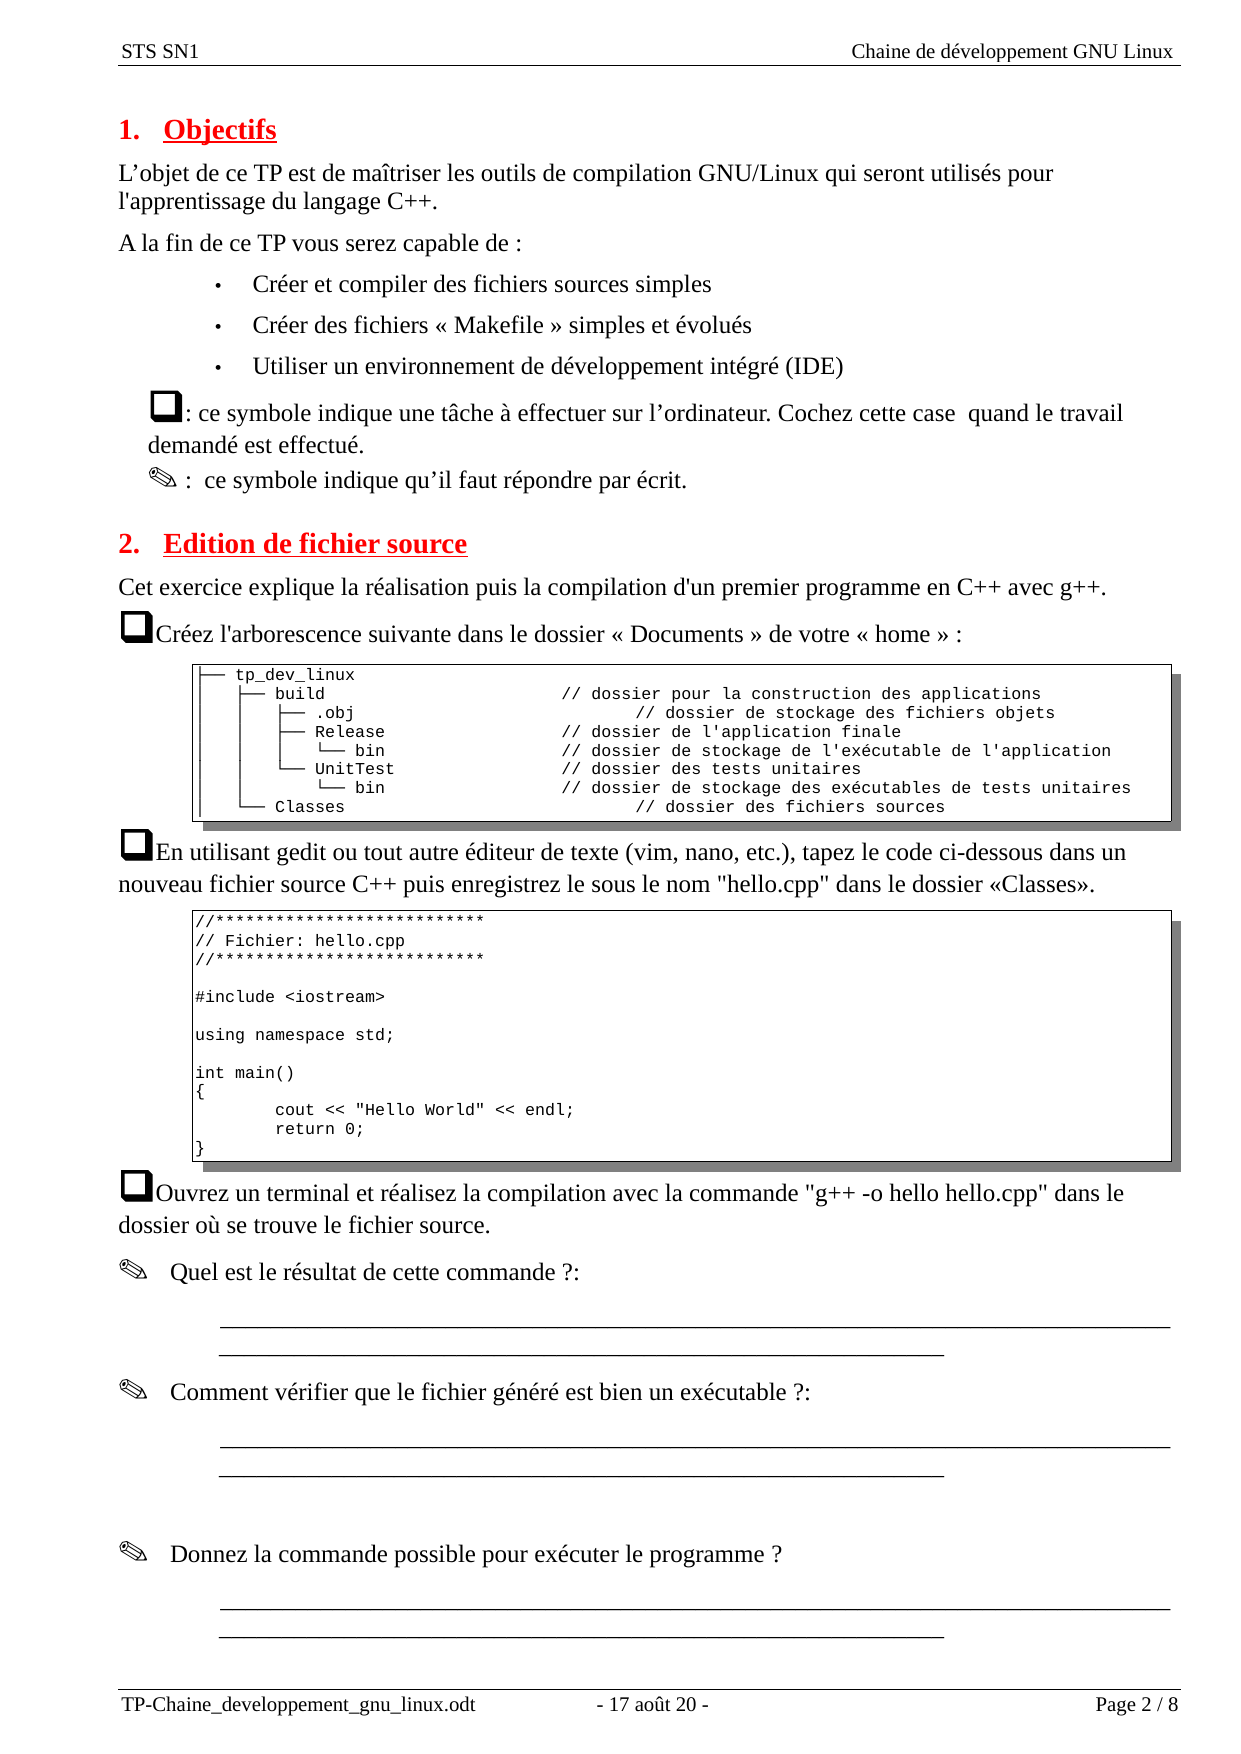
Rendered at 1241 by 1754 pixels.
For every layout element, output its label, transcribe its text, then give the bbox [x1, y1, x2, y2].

text ______________________________________________________________________________________________________________________________________ [219, 1584, 1181, 1641]
text return 0; [193, 1118, 1171, 1137]
text int main() [193, 1061, 1171, 1080]
text ✎ Donnez la commande possible pour exécuter le programme ? [118, 1533, 1181, 1571]
text ______________________________________________________________________________________________________________________________________ [219, 1422, 1181, 1479]
text ______________________________________________________________________________________________________________________________________ [219, 1302, 1181, 1359]
text │ │ ├── Release // dossier de l'application finale [281, 720, 1171, 739]
text │ │ ├── .obj // dossier de stockage des fichiers objets [241, 701, 1171, 720]
text ├── tp_dev_linux [193, 665, 1171, 682]
text │ │ │ └── bin // dossier de stockage de l'exécutable de l'application [281, 739, 1171, 758]
text │ ├── build // dossier pour la construction des applications [201, 682, 1171, 701]
text ✎ : ce symbole indique qu’il faut répondre par écrit. [148, 459, 1181, 497]
list Créer et compiler des fichiers sources simples [215, 269, 1181, 298]
text //*************************** [193, 948, 1171, 970]
text // Fichier: hello.cpp [193, 929, 1171, 948]
text //*************************** [193, 911, 1171, 929]
text │ └── Classes // dossier des fichiers sources [193, 796, 1171, 821]
text A la fin de ce TP vous serez capable de : [118, 228, 1181, 256]
text cout << "Hello World" << endl; [193, 1099, 1171, 1118]
text │ │ └── bin // dossier de stockage des exécutables de tests unitaires [241, 777, 1171, 796]
subtitle Edition de fichier source [118, 527, 1181, 560]
text ❑Ouvrez un terminal et réalisez la compilation avec la commande "g++ -o hello hello.cpp" dans le dossier où se trouve le fichier source. [118, 1172, 1181, 1239]
text ❑En utilisant gedit ou tout autre éditeur de texte (vim, nano, etc.), tapez le code ci-dessous dans un nouveau fichier source C++ puis enregistrez le sous le nom "hello.cpp" dans le dossier «Classes». [118, 831, 1181, 898]
text ❑Créez l'arborescence suivante dans le dossier « Documents » de votre « home » : [118, 613, 1181, 651]
text ✎ Comment vérifier que le fichier généré est bien un exécutable ?: [118, 1372, 1181, 1409]
text ✎ Quel est le résultat de cette commande ?: [118, 1251, 1181, 1289]
list Utiliser un environnement de développement intégré (IDE) [215, 351, 1181, 380]
text #include <iostream> [193, 986, 1171, 1008]
text ❑: ce symbole indique une tâche à effectuer sur l’ordinateur. Cochez cette case quand le travail demandé est effectué. [148, 393, 1181, 459]
text { [193, 1080, 1171, 1099]
text L’objet de ce TP est de maîtriser les outils de compilation GNU/Linux qui seront utilisés pour l'apprentissage du langage C++. [118, 158, 1181, 215]
text using namespace std; [193, 1023, 1171, 1045]
text Cet exercice explique la réalisation puis la compilation d'un premier programme en C++ avec g++. [118, 572, 1181, 601]
subtitle Objectifs [118, 112, 1181, 146]
text │ │ └── UnitTest // dossier des tests unitaires [241, 758, 1171, 777]
text } [193, 1137, 1171, 1161]
list Créer des fichiers « Makefile » simples et évolués [215, 310, 1181, 339]
